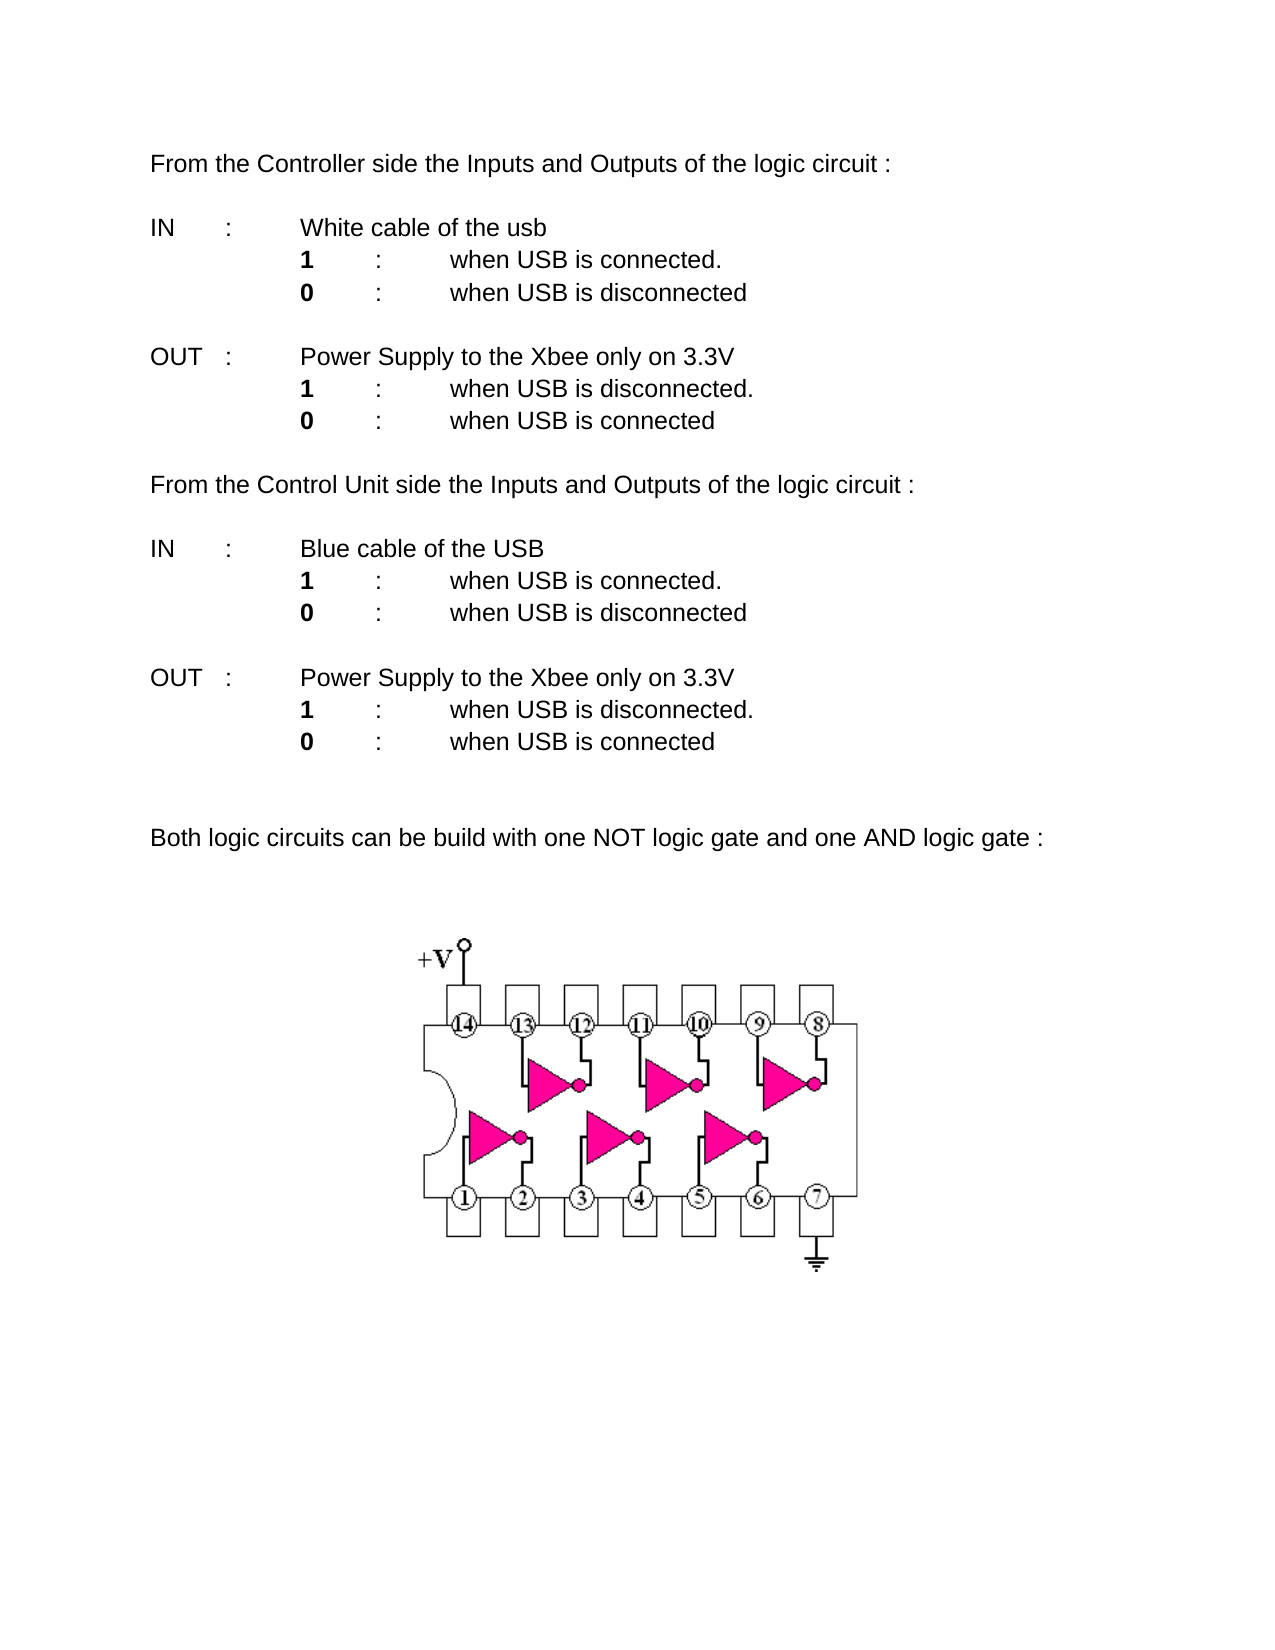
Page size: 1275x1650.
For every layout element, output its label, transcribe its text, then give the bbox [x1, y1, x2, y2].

text 0 : when USB is disconnected [150, 599, 1125, 627]
text IN : White cable of the usb [150, 214, 1125, 242]
text 0 : when USB is disconnected [150, 278, 1125, 306]
text 1 : when USB is connected. [150, 567, 1125, 595]
text OUT : Power Supply to the Xbee only on 3.3V [150, 663, 1125, 691]
text From the Controller side the Inputs and Outputs of the logic circuit : [150, 150, 1125, 178]
text IN : Blue cable of the USB [150, 535, 1125, 563]
text OUT : Power Supply to the Xbee only on 3.3V 1 : when USB is disconnected. 0 : when USB is connected [150, 342, 1125, 434]
text 0 : when USB is connected [150, 727, 1125, 755]
picture [417, 938, 858, 1272]
text 1 : when USB is connected. [150, 246, 1125, 274]
text Both logic circuits can be build with one NOT logic gate and one AND logic gate : [150, 824, 1125, 852]
text 1 : when USB is disconnected. [225, 695, 1125, 723]
text From the Control Unit side the Inputs and Outputs of the logic circuit : [150, 471, 1125, 499]
